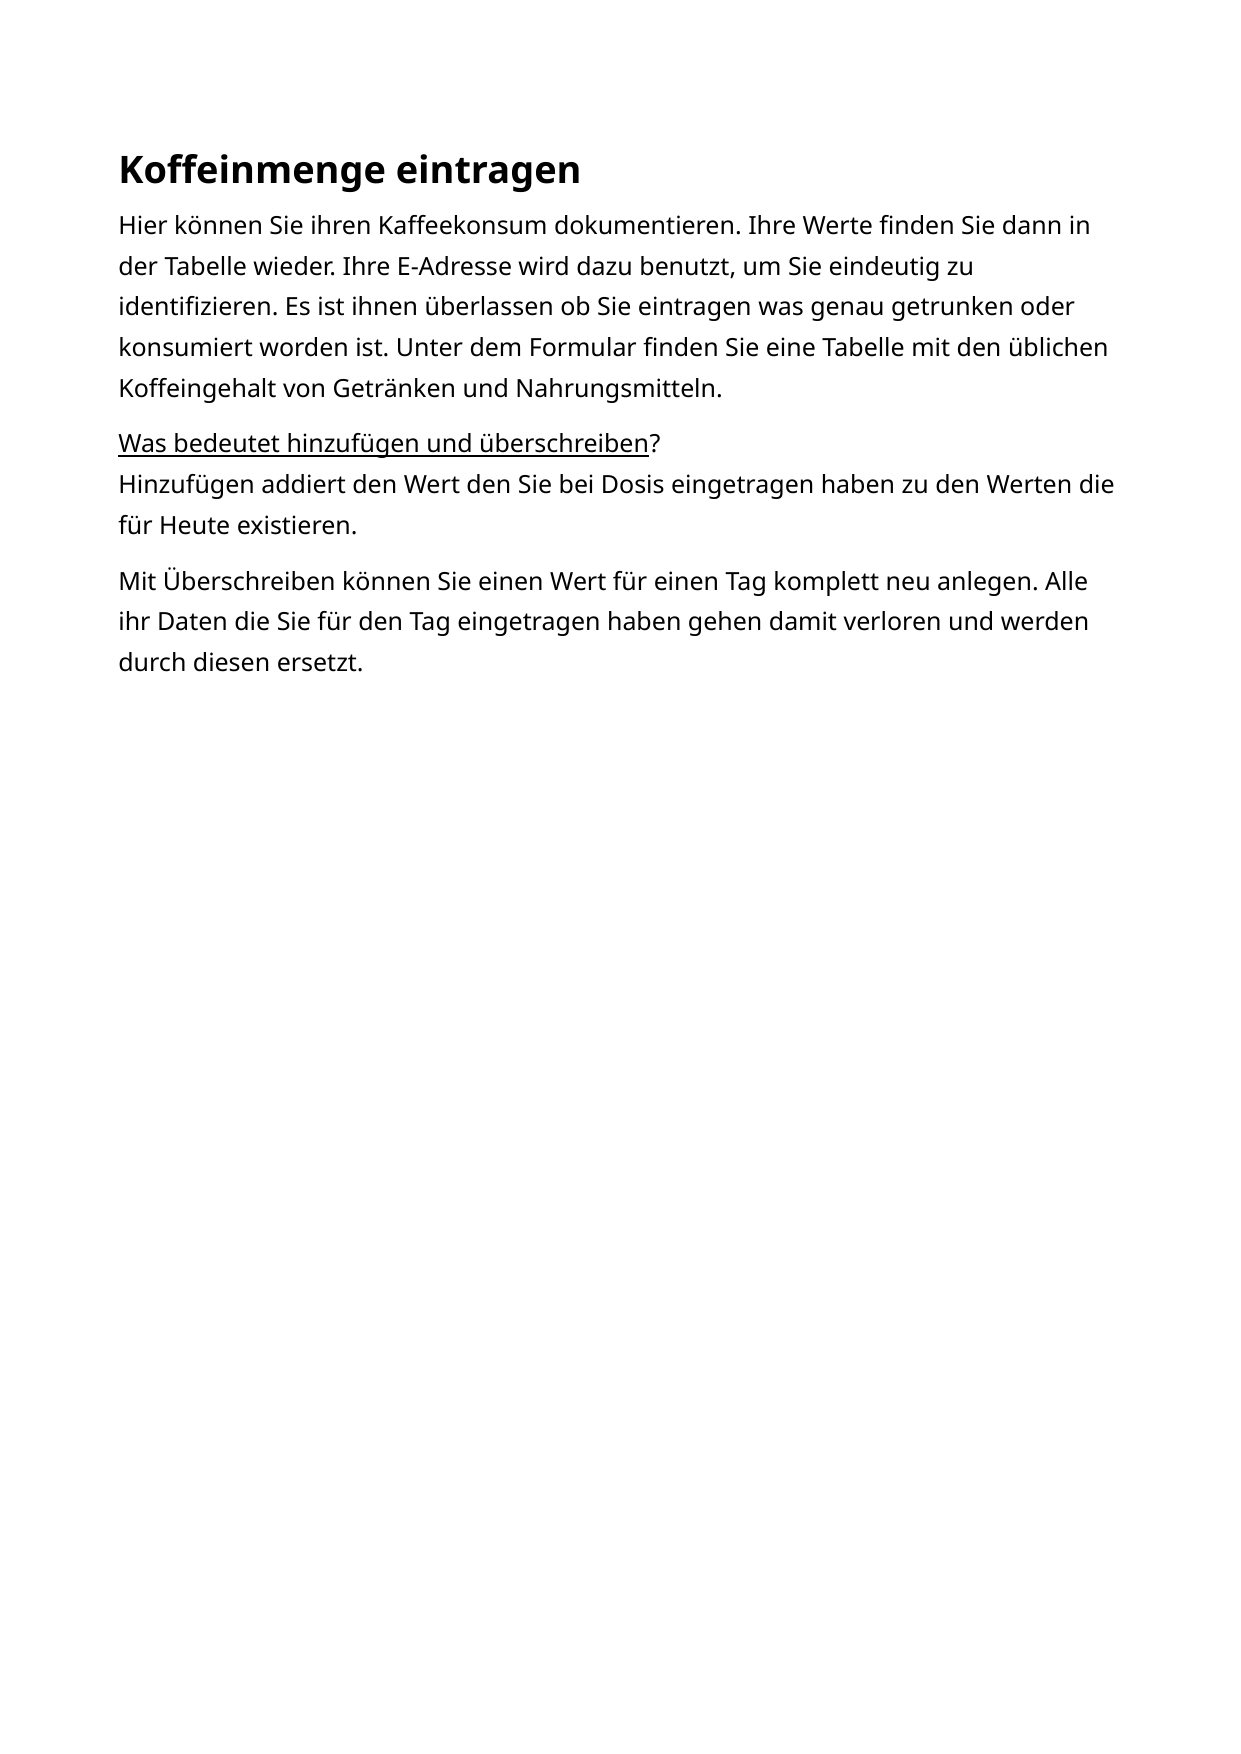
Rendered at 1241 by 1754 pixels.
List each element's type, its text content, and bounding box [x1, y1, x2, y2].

subtitle Koffeinmenge eintragen [118, 143, 1122, 195]
text Hier können Sie ihren Kaffeekonsum dokumentieren. Ihre Werte finden Sie dann in der Tabelle wieder. Ihre E-Adresse wird dazu benutzt, um Sie eindeutig zu identifizieren. Es ist ihnen überlassen ob Sie eintragen was genau getrunken oder konsumiert worden ist. Unter dem Formular finden Sie eine Tabelle mit den üblichen Koffeingehalt von Getränken und Nahrungsmitteln. [118, 207, 1122, 405]
text Was bedeutet hinzufügen und überschreiben? Hinzufügen addiert den Wert den Sie bei Dosis eingetragen haben zu den Werten die für Heute existieren. [118, 426, 1122, 542]
text Mit Überschreiben können Sie einen Wert für einen Tag komplett neu anlegen. Alle ihr Daten die Sie für den Tag eingetragen haben gehen damit verloren und werden durch diesen ersetzt. [118, 563, 1122, 679]
